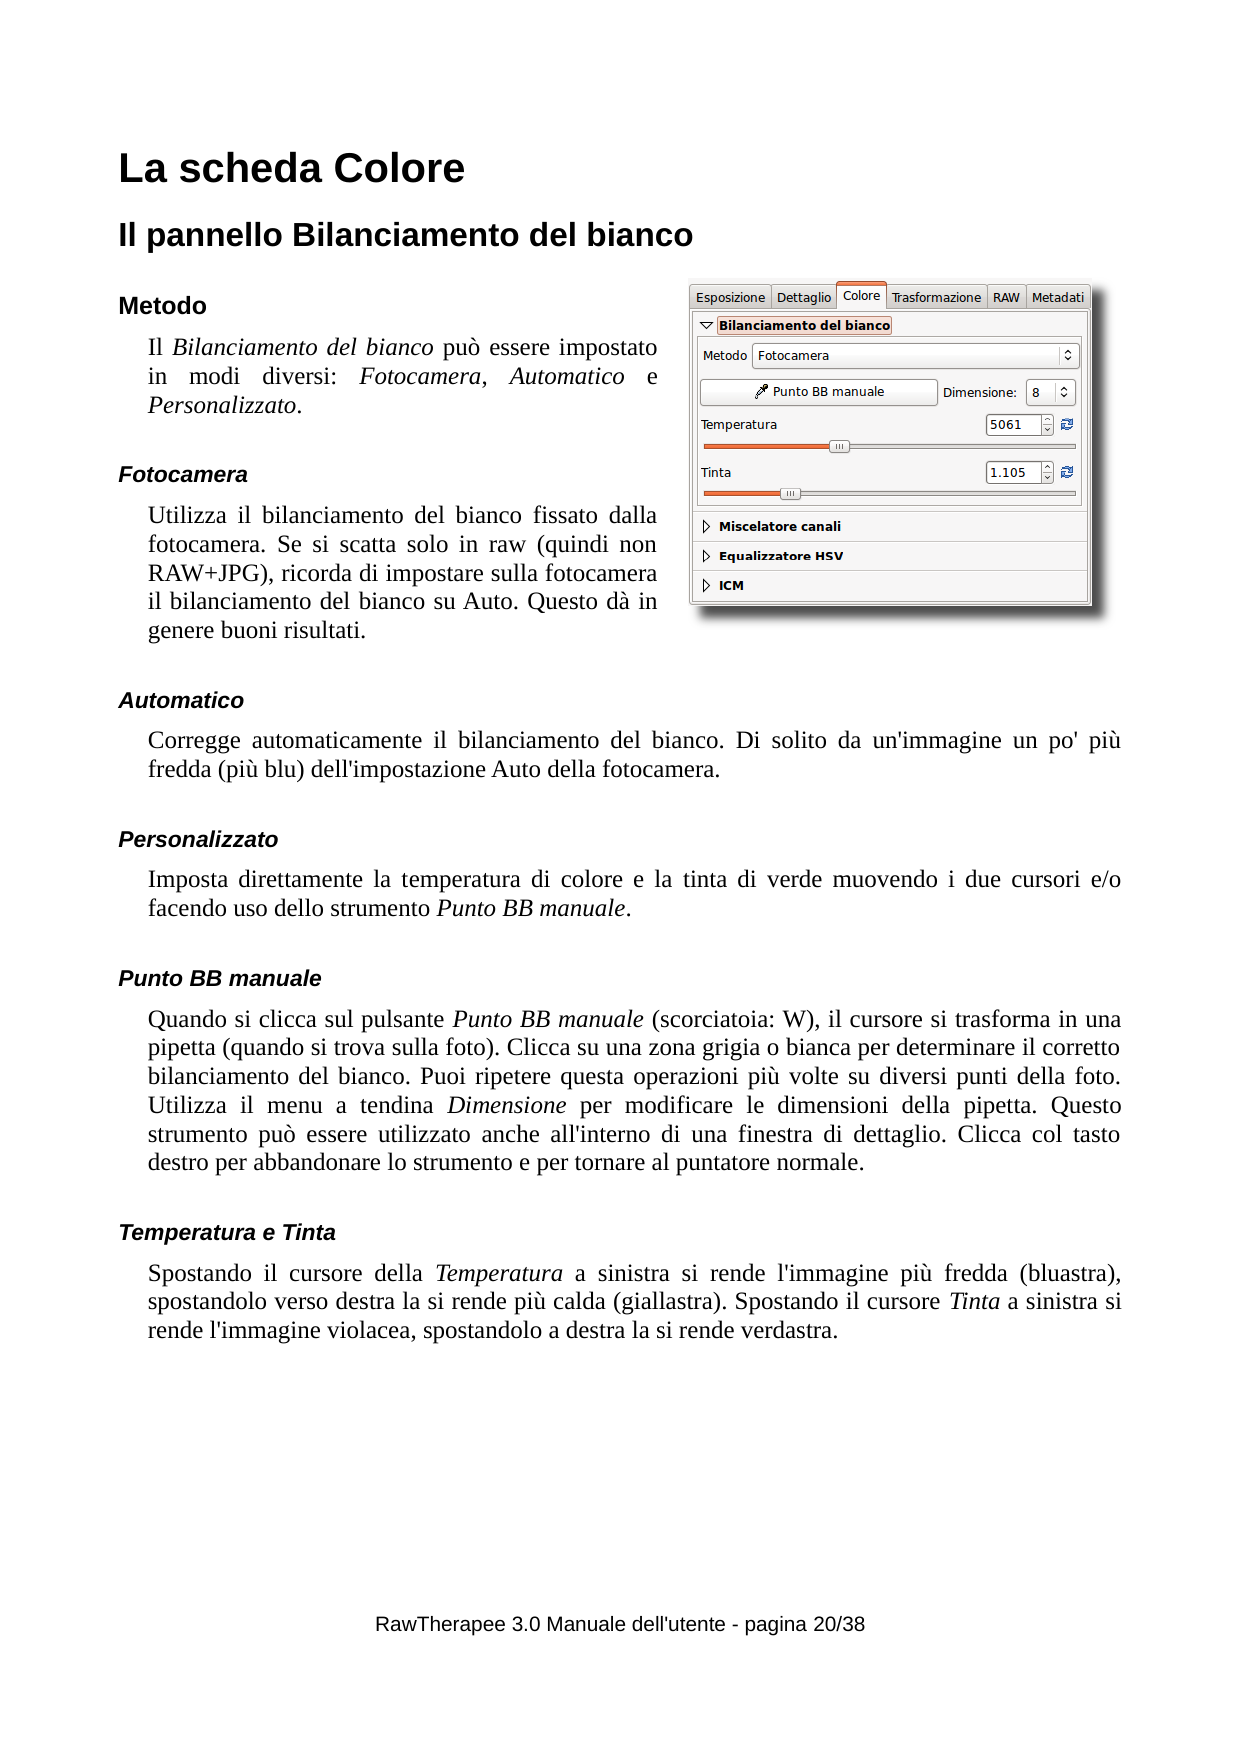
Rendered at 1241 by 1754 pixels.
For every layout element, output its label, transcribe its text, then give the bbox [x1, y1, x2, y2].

text Corregge automaticamente il bilanciamento del bianco. Di solito da un'immagine un po' più fredda (più blu) dell'impostazione Auto della fotocamera. [148, 726, 1122, 783]
subtitle Automatico [118, 687, 1122, 713]
subtitle Temperatura e Tinta [118, 1219, 1122, 1245]
subtitle Metodo [118, 291, 687, 320]
text Il Bilanciamento del bianco può essere impostato in modi diversi: Fotocamera, Automatico e Personalizzato. [148, 332, 687, 419]
text Quando si clicca sul pulsante Punto BB manuale (scorciatoia: W), il cursore si trasforma in una pipetta (quando si trova sulla foto). Clicca su una zona grigia o bianca per determinare il corretto bilanciamento del bianco. Puoi ripetere questa operazioni più volte su diversi punti della foto. Utilizza il menu a tendina Dimensione per modificare le dimensioni della pipetta. Questo strumento può essere utilizzato anche all'interno di una finestra di dettaglio. Clicca col tasto destro per abbandonare lo strumento e per tornare al puntatore normale. [148, 1004, 1122, 1176]
subtitle La scheda Colore [118, 143, 1122, 191]
text Imposta direttamente la temperatura di colore e la tinta di verde muovendo i due cursori e/o facendo uso dello strumento Punto BB manuale. [148, 864, 1122, 922]
subtitle Il pannello Bilanciamento del bianco [118, 215, 1122, 254]
text Utilizza il bilanciamento del bianco fissato dalla fotocamera. Se si scatta solo in raw (quindi non RAW+JPG), ricorda di impostare sulla fotocamera il bilanciamento del bianco su Auto. Questo dà in genere buoni risultati. [148, 500, 1122, 644]
subtitle [1117, 291, 1122, 320]
subtitle Personalizzato [118, 826, 1122, 852]
picture [687, 277, 1117, 630]
subtitle Fotocamera [118, 461, 687, 488]
subtitle Punto BB manuale [118, 965, 1122, 991]
text Spostando il cursore della Temperatura a sinistra si rende l'immagine più fredda (bluastra), spostandolo verso destra la si rende più calda (giallastra). Spostando il cursore Tinta a sinistra si rende l'immagine violacea, spostandolo a destra la si rende verdastra. [148, 1258, 1122, 1344]
